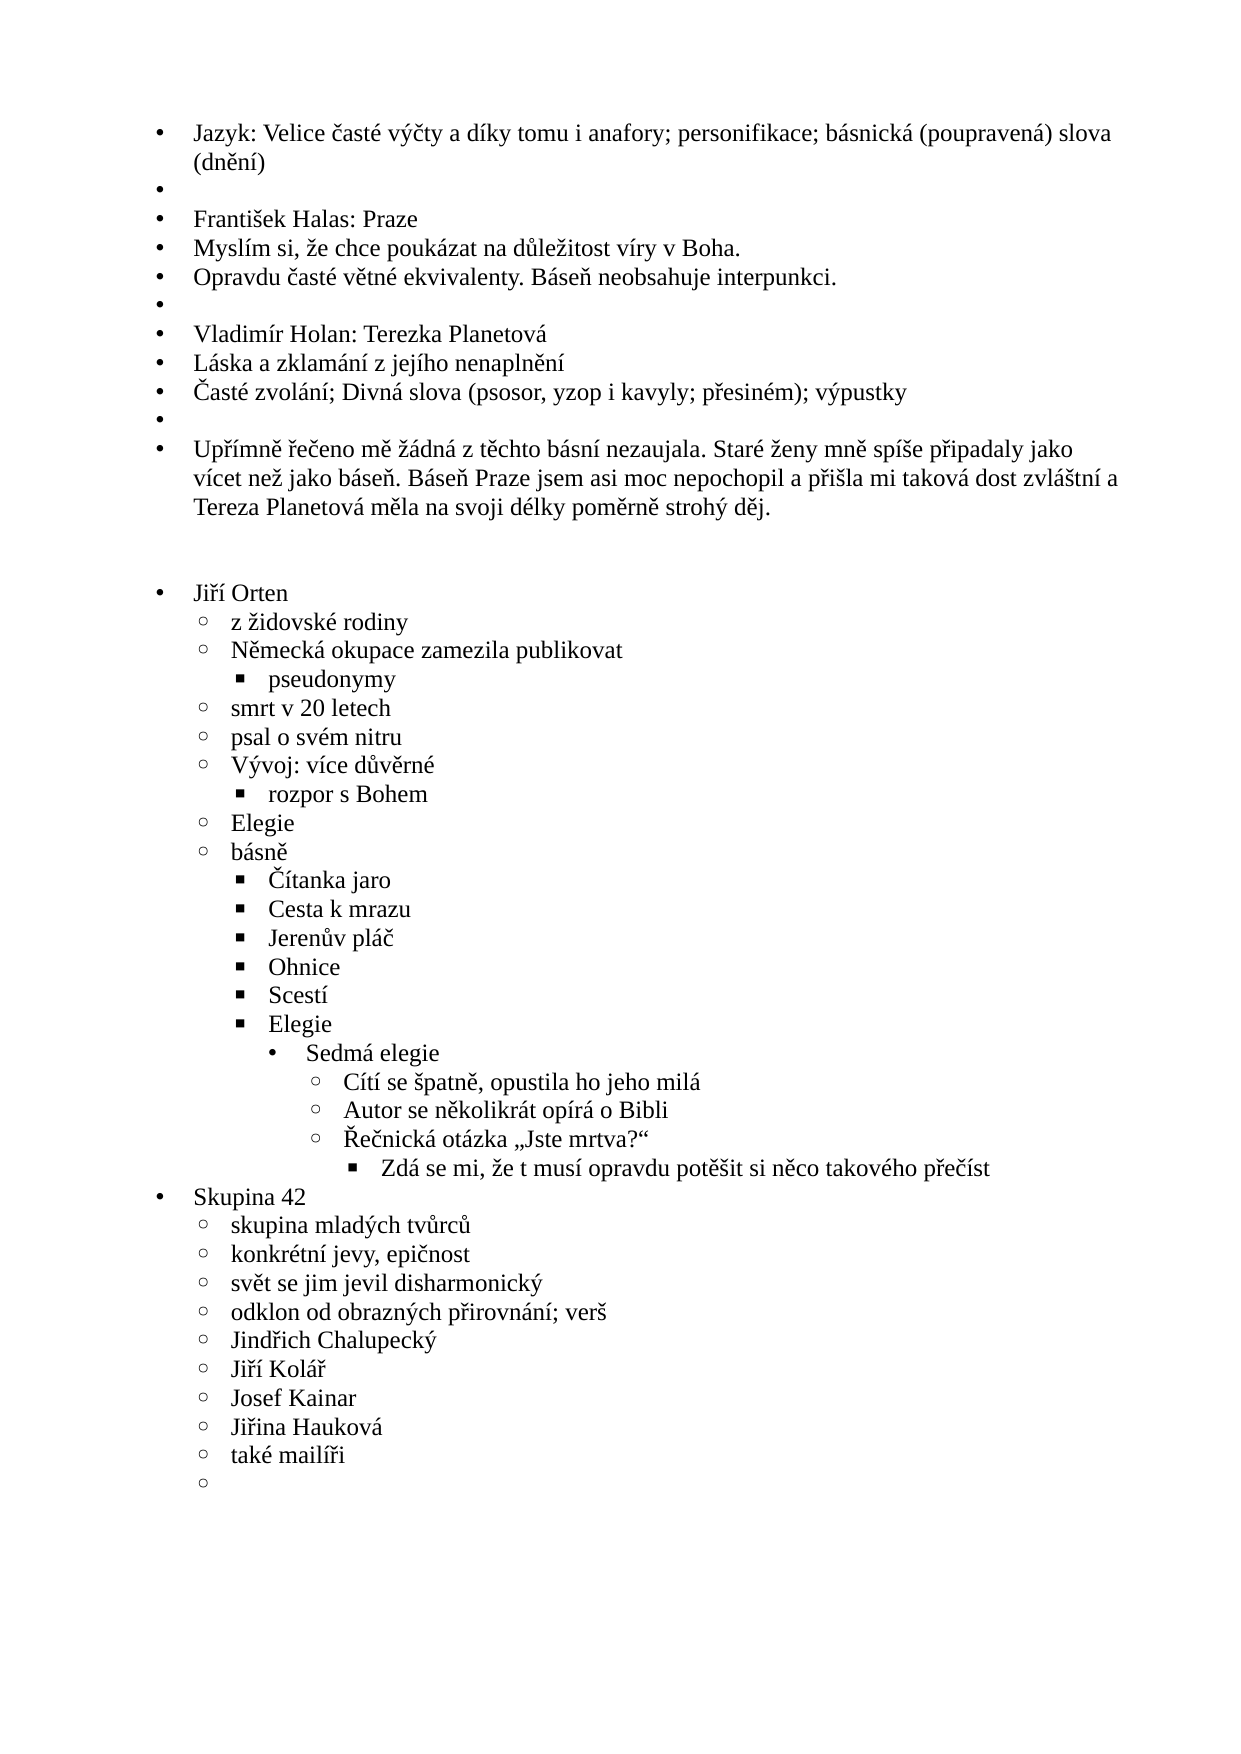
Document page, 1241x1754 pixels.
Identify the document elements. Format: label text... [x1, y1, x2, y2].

list také mailíři [193, 1441, 1122, 1469]
list Upřímně řečeno mě žádná z těchto básní nezaujala. Staré ženy mně spíše připadaly jako vícet než jako báseň. Báseň Praze jsem asi moc nepochopil a přišla mi taková dost zvláštní a Tereza Planetová měla na svoji délky poměrně strohý děj. [156, 434, 1122, 521]
list Josef Kainar [193, 1383, 1122, 1412]
list Scestí [231, 981, 1122, 1009]
list Jerenův pláč [231, 923, 1122, 952]
list Časté zvolání; Divná slova (psosor, yzop i kavyly; přesiném); výpustky [156, 377, 1122, 406]
list Jiřina Hauková [193, 1412, 1122, 1441]
list Cesta k mrazu [231, 894, 1122, 923]
list Jiří Orten [156, 578, 1122, 607]
list František Halas: Praze [156, 204, 1122, 233]
list Řečnická otázka „Jste mrtva?“ [306, 1124, 1122, 1153]
list Sedmá elegie [268, 1038, 1122, 1067]
list Jiří Kolář [193, 1354, 1122, 1383]
list Elegie [193, 808, 1122, 837]
list básně [193, 837, 1122, 866]
list z židovské rodiny [193, 607, 1122, 636]
list Vladimír Holan: Terezka Planetová [156, 319, 1122, 348]
list Vývoj: více důvěrné [193, 751, 1122, 779]
list Skupina 42 [156, 1182, 1122, 1211]
list konkrétní jevy, epičnost [193, 1239, 1122, 1268]
list Láska a zklamání z jejího nenaplnění [156, 348, 1122, 377]
list Cítí se špatně, opustila ho jeho milá [306, 1067, 1122, 1096]
list rozpor s Bohem [231, 779, 1122, 808]
list Jazyk: Velice časté výčty a díky tomu i anafory; personifikace; básnická (poupravená) slova (dnění) [156, 118, 1122, 176]
list Jindřich Chalupecký [193, 1326, 1122, 1354]
list skupina mladých tvůrců [193, 1211, 1122, 1239]
list svět se jim jevil disharmonický [193, 1268, 1122, 1297]
list Čítanka jaro [231, 866, 1122, 894]
list Elegie [231, 1009, 1122, 1038]
list Zdá se mi, že t musí opravdu potěšit si něco takového přečíst [343, 1153, 1122, 1182]
list Autor se několikrát opírá o Bibli [306, 1096, 1122, 1124]
list odklon od obrazných přirovnání; verš [193, 1297, 1122, 1326]
list Myslím si, že chce poukázat na důležitost víry v Boha. [156, 233, 1122, 262]
list Německá okupace zamezila publikovat [193, 636, 1122, 664]
list pseudonymy [231, 664, 1122, 693]
list Opravdu časté větné ekvivalenty. Báseň neobsahuje interpunkci. [156, 262, 1122, 291]
list smrt v 20 letech [193, 693, 1122, 722]
list Ohnice [231, 952, 1122, 981]
list psal o svém nitru [193, 722, 1122, 751]
